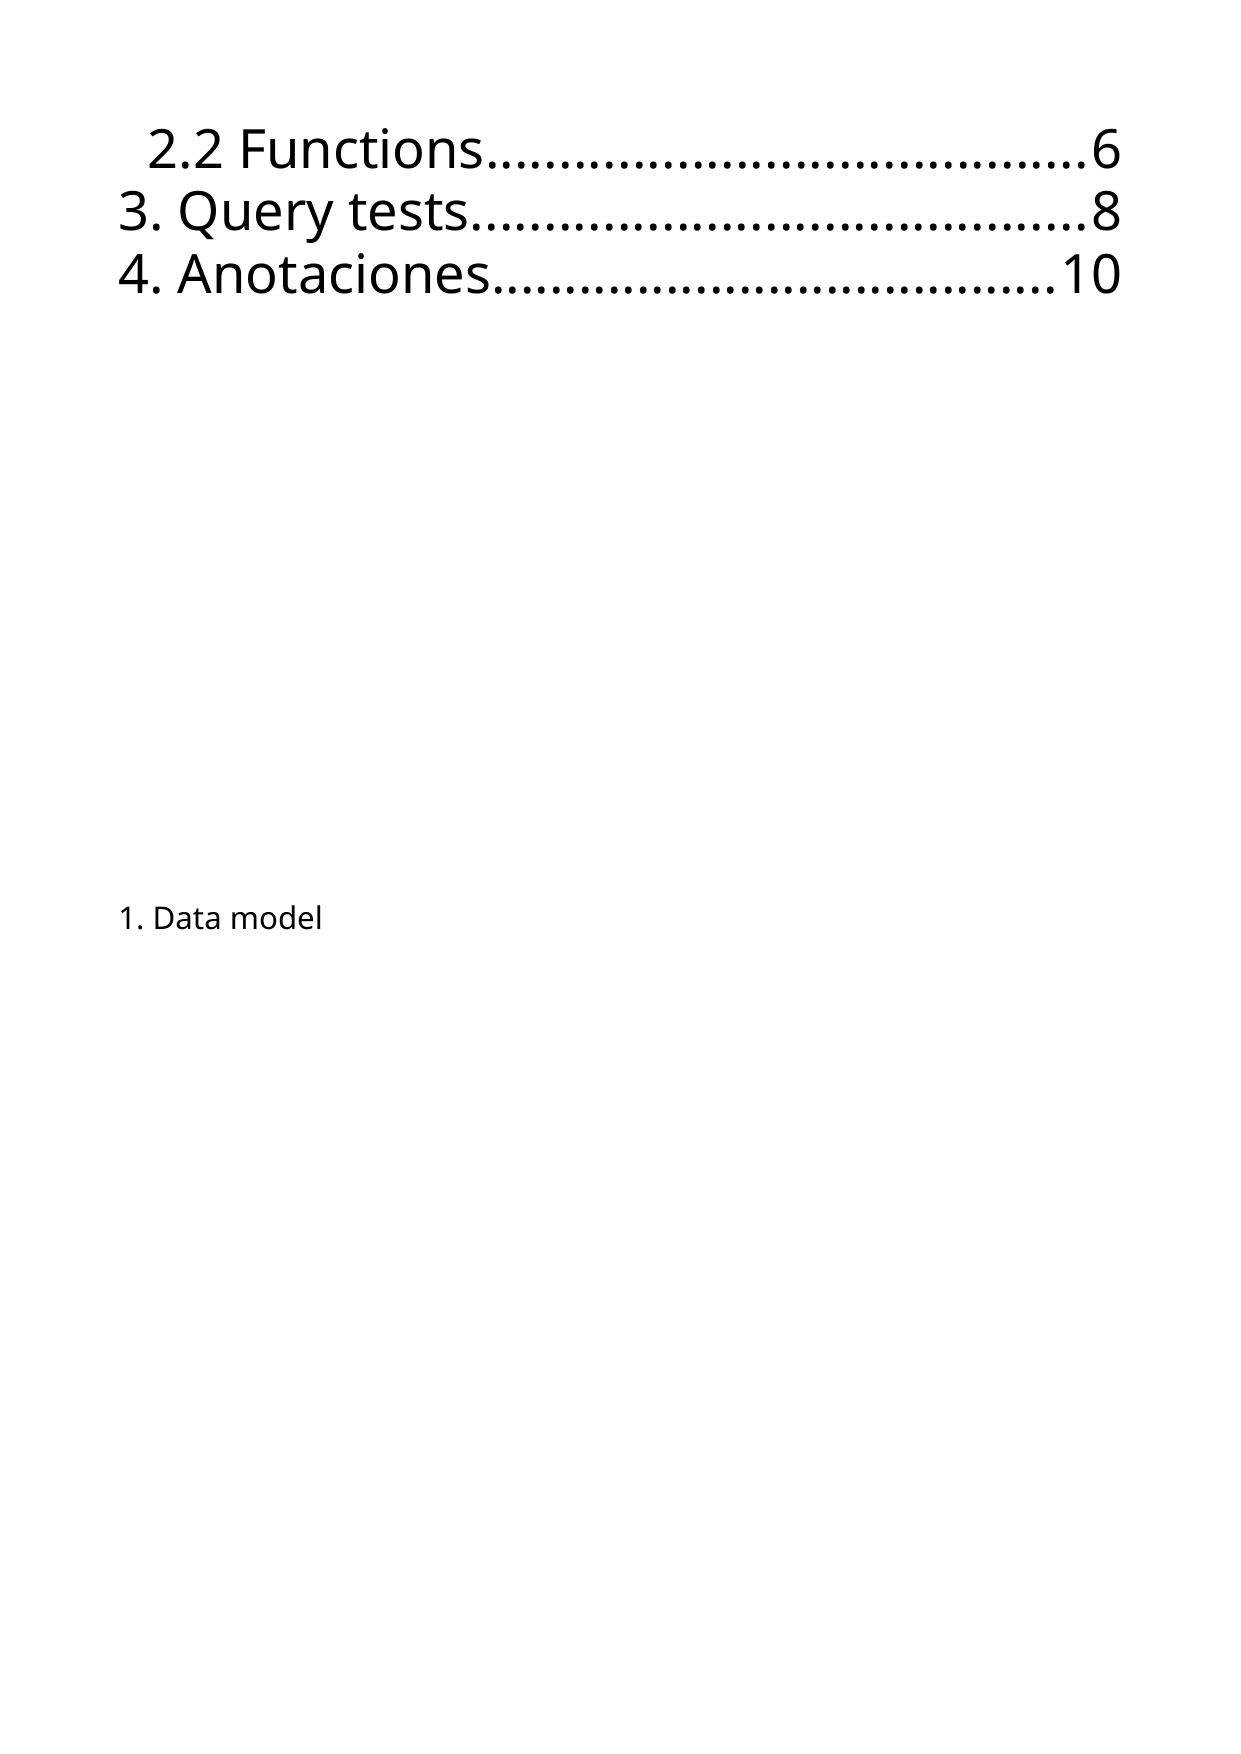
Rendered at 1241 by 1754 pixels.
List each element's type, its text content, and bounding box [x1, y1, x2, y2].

text 4. Anotaciones 10 [118, 243, 1122, 306]
text 3. Query tests 8 [118, 181, 1122, 243]
text 1. Data model [118, 896, 1122, 939]
text 2.2 Functions 6 [148, 118, 1122, 181]
